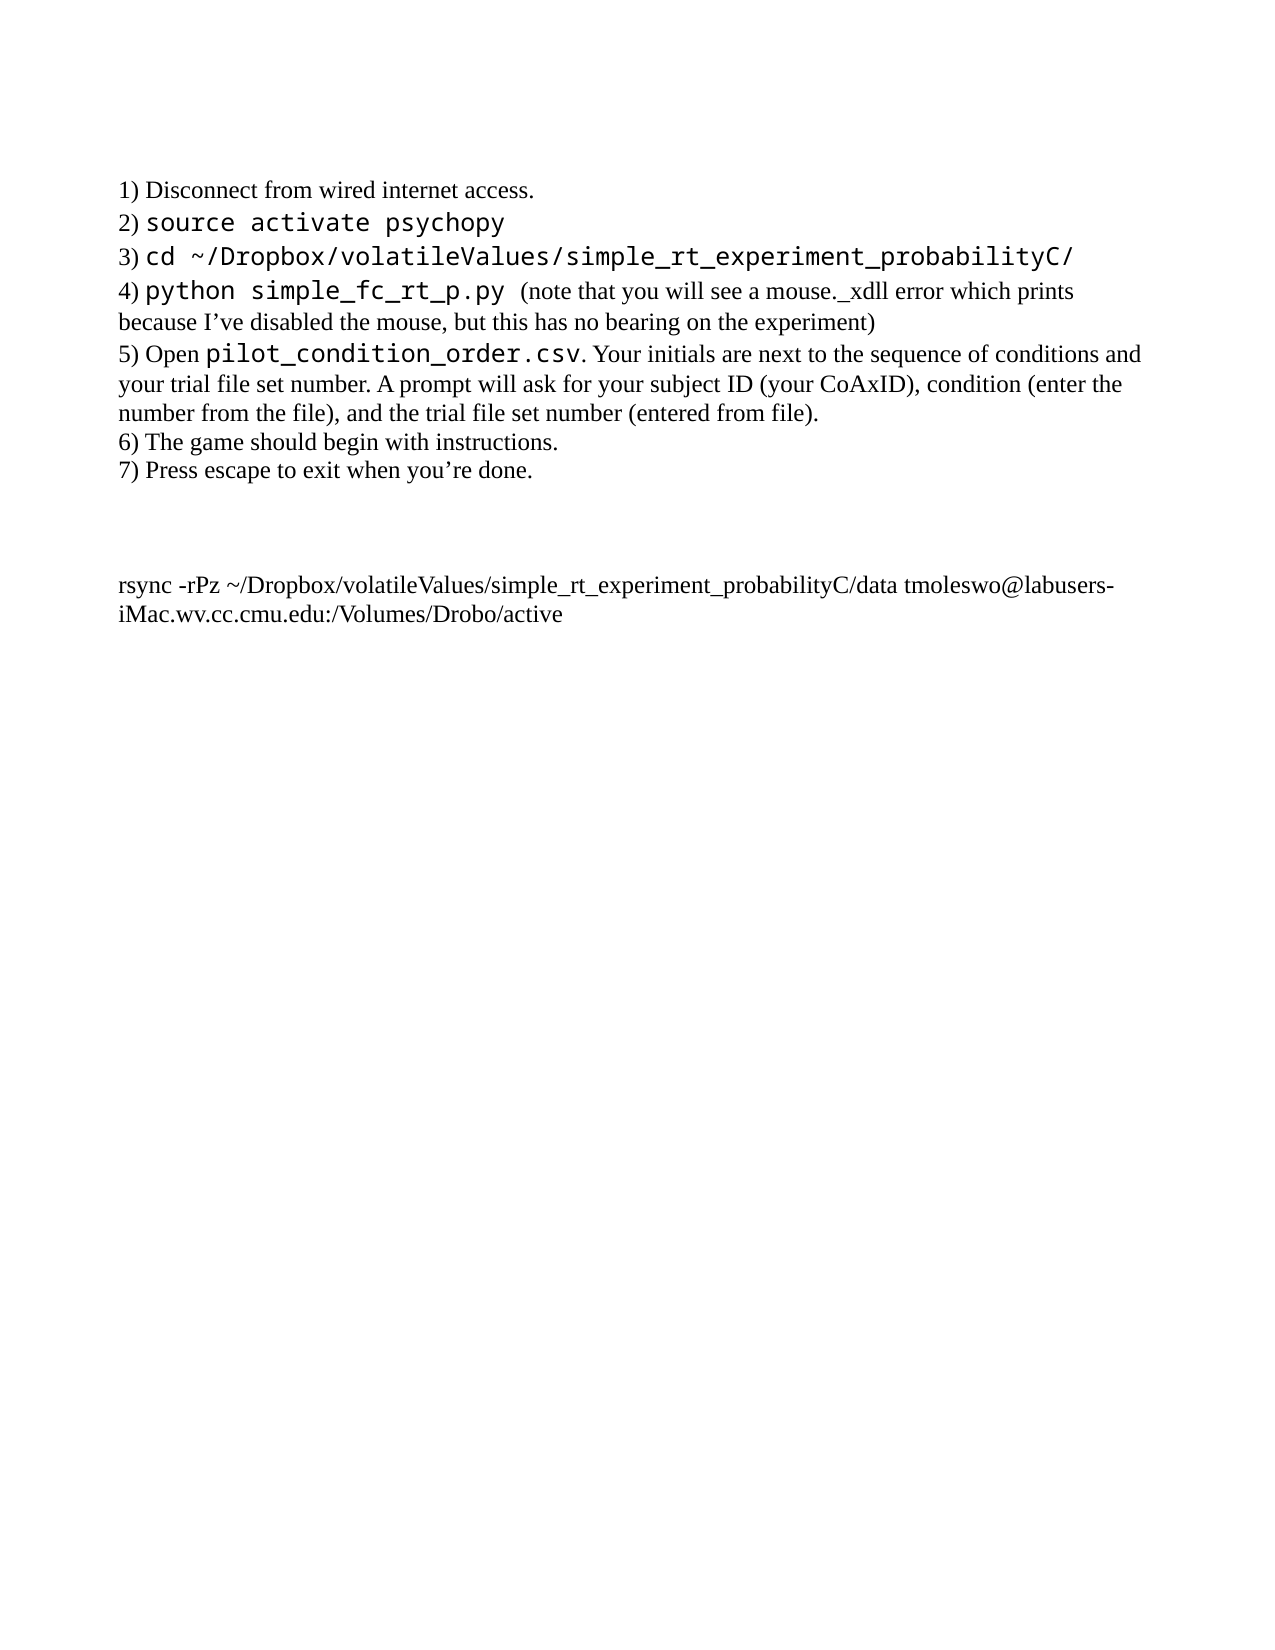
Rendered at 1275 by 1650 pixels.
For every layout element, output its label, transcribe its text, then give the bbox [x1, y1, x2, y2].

text 5) Open pilot_condition_order.csv. Your initials are next to the sequence of conditions and your trial file set number. A prompt will ask for your subject ID (your CoAxID), condition (enter the number from the file), and the trial file set number (entered from file). [118, 335, 1157, 427]
text rsync -rPz ~/Dropbox/volatileValues/simple_rt_experiment_probabilityC/data tmoleswo@labusers-iMac.wv.cc.cmu.edu:/Volumes/Drobo/active [118, 571, 1157, 628]
text 1) Disconnect from wired internet access. [118, 176, 1157, 204]
text 4) python simple_fc_rt_p.py (note that you will see a mouse._xdll error which prints because I’ve disabled the mouse, but this has no bearing on the experiment) [118, 272, 1157, 335]
text 3) cd ~/Dropbox/volatileValues/simple_rt_experiment_probabilityC/ [118, 238, 1157, 272]
text 2) source activate psychopy [118, 204, 1157, 238]
text 6) The game should begin with instructions. [118, 427, 1157, 456]
text 7) Press escape to exit when you’re done. [118, 456, 1157, 484]
